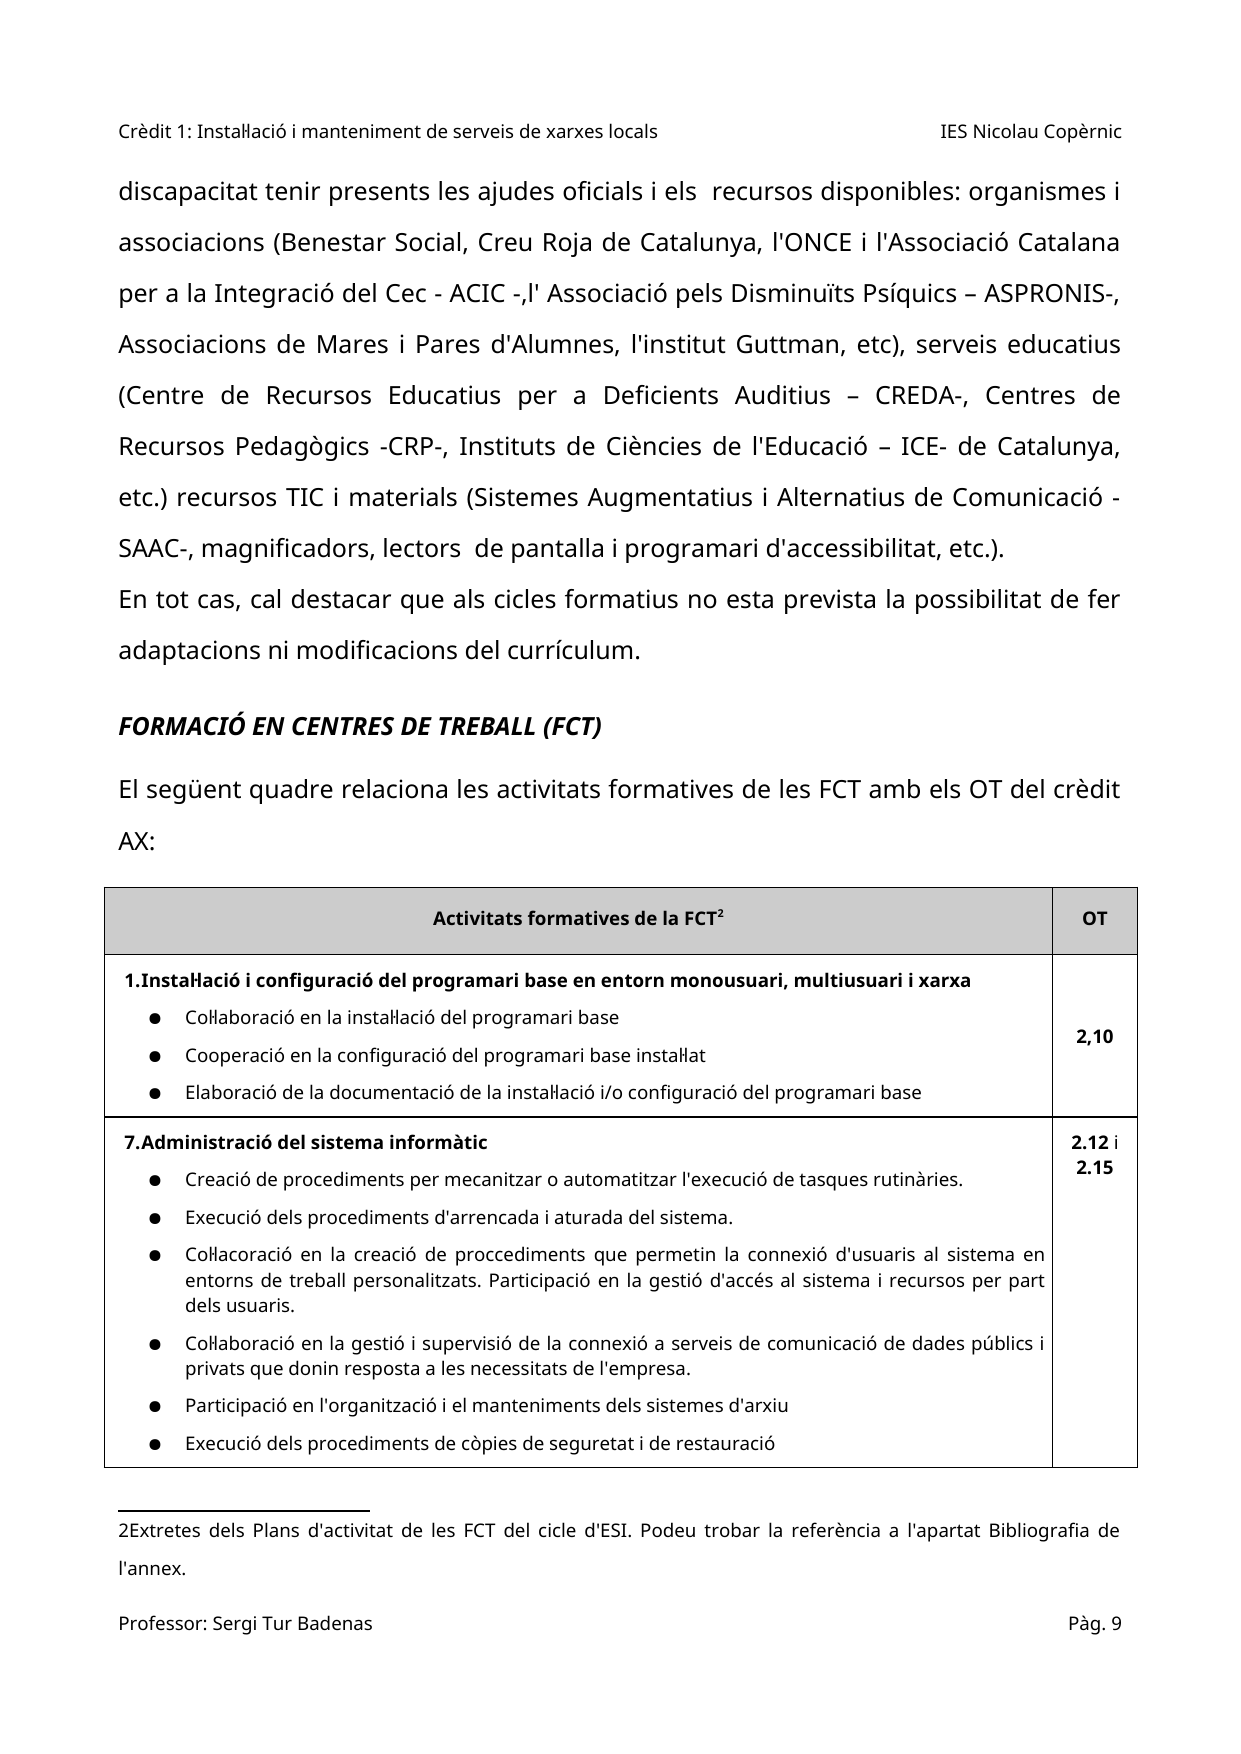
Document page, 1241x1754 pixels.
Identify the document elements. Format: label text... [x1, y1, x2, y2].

table_header Activitats formatives de la FCT [105, 888, 1052, 954]
table_header OT [1053, 888, 1137, 954]
table_cell 2.12 i 2.15 [1053, 1118, 1137, 1467]
text En tot cas, cal destacar que als cicles formatius no esta prevista la possibilitat de fer adaptacions ni modificacions del currículum. [118, 581, 1122, 667]
text El següent quadre relaciona les activitats formatives de les FCT amb els OT del crèdit AX: [118, 772, 1122, 857]
table_cell 2,10 [1053, 955, 1137, 1116]
text És important destacar que no s'ha detectat ni informat que cap dels alumnes d'aquest crèdit tinguin alguna necessitat educativa especial. A més els professors del cicle d'aquest centre no ens hem trobat mai amb cap d'aquests casos. En tot cas, en prevenció que pugui sorgir algun cas, hem cregut convenient especificar el protocol inicial que tractaria de conèixer el tipus de discapacitat de l'alumne (Autisme, discapacitat motriu, cognitiva, visual o auditiva, altres discapacitats...) i segons la discapacitat tenir presents les ajudes oficials i els recursos disponibles: organismes i associacions (Benestar Social, Creu Roja de Catalunya, l'ONCE i l'Associació Catalana per a la Integració del Cec - ACIC -,l' Associació pels Disminuïts Psíquics – ASPRONIS-, Associacions de Mares i Pares d'Alumnes, l'institut Guttman, etc), serveis educatius (Centre de Recursos Educatius per a Deficients Auditius – CREDA-, Centres de Recursos Pedagògics -CRP-, Instituts de Ciències de l'Educació – ICE- de Catalunya, etc.) recursos TIC i materials (Sistemes Augmentatius i Alternatius de Comunicació -SAAC-, magnificadors, lectors de pantalla i programari d'accessibilitat, etc.). [118, 173, 1122, 564]
table_cell Instal·lació i configuració del programari base en entorn monousuari, multiusuari i xarxa Col·laboració en la instal·lació del programari base Cooperació en la configuració del programari base instal·lat Elaboració de la documentació de la instal·lació i/o configuració del programari base [105, 955, 1052, 1116]
table_cell Administració del sistema informàtic Creació de procediments per mecanitzar o automatitzar l'execució de tasques rutinàries. Execució dels procediments d'arrencada i aturada del sistema. Col·lacoració en la creació de proccediments que permetin la connexió d'usuaris al sistema en entorns de treball personalitzats. Participació en la gestió d'accés al sistema i recursos per part dels usuaris. Col·laboració en la gestió i supervisió de la connexió a serveis de comunicació de dades públics i privats que donin resposta a les necessitats de l'empresa. Participació en l'organització i el manteniments dels sistemes d'arxiu Execució dels procediments de còpies de seguretat i de restauració Elaboració de guies d'explotació que continguin els elements necessaris per a la utilització del sistema per part dels usuaris. [105, 1118, 1052, 1467]
subtitle FORMACIÓ EN CENTRES DE TREBALL (FCT) [118, 708, 1122, 743]
